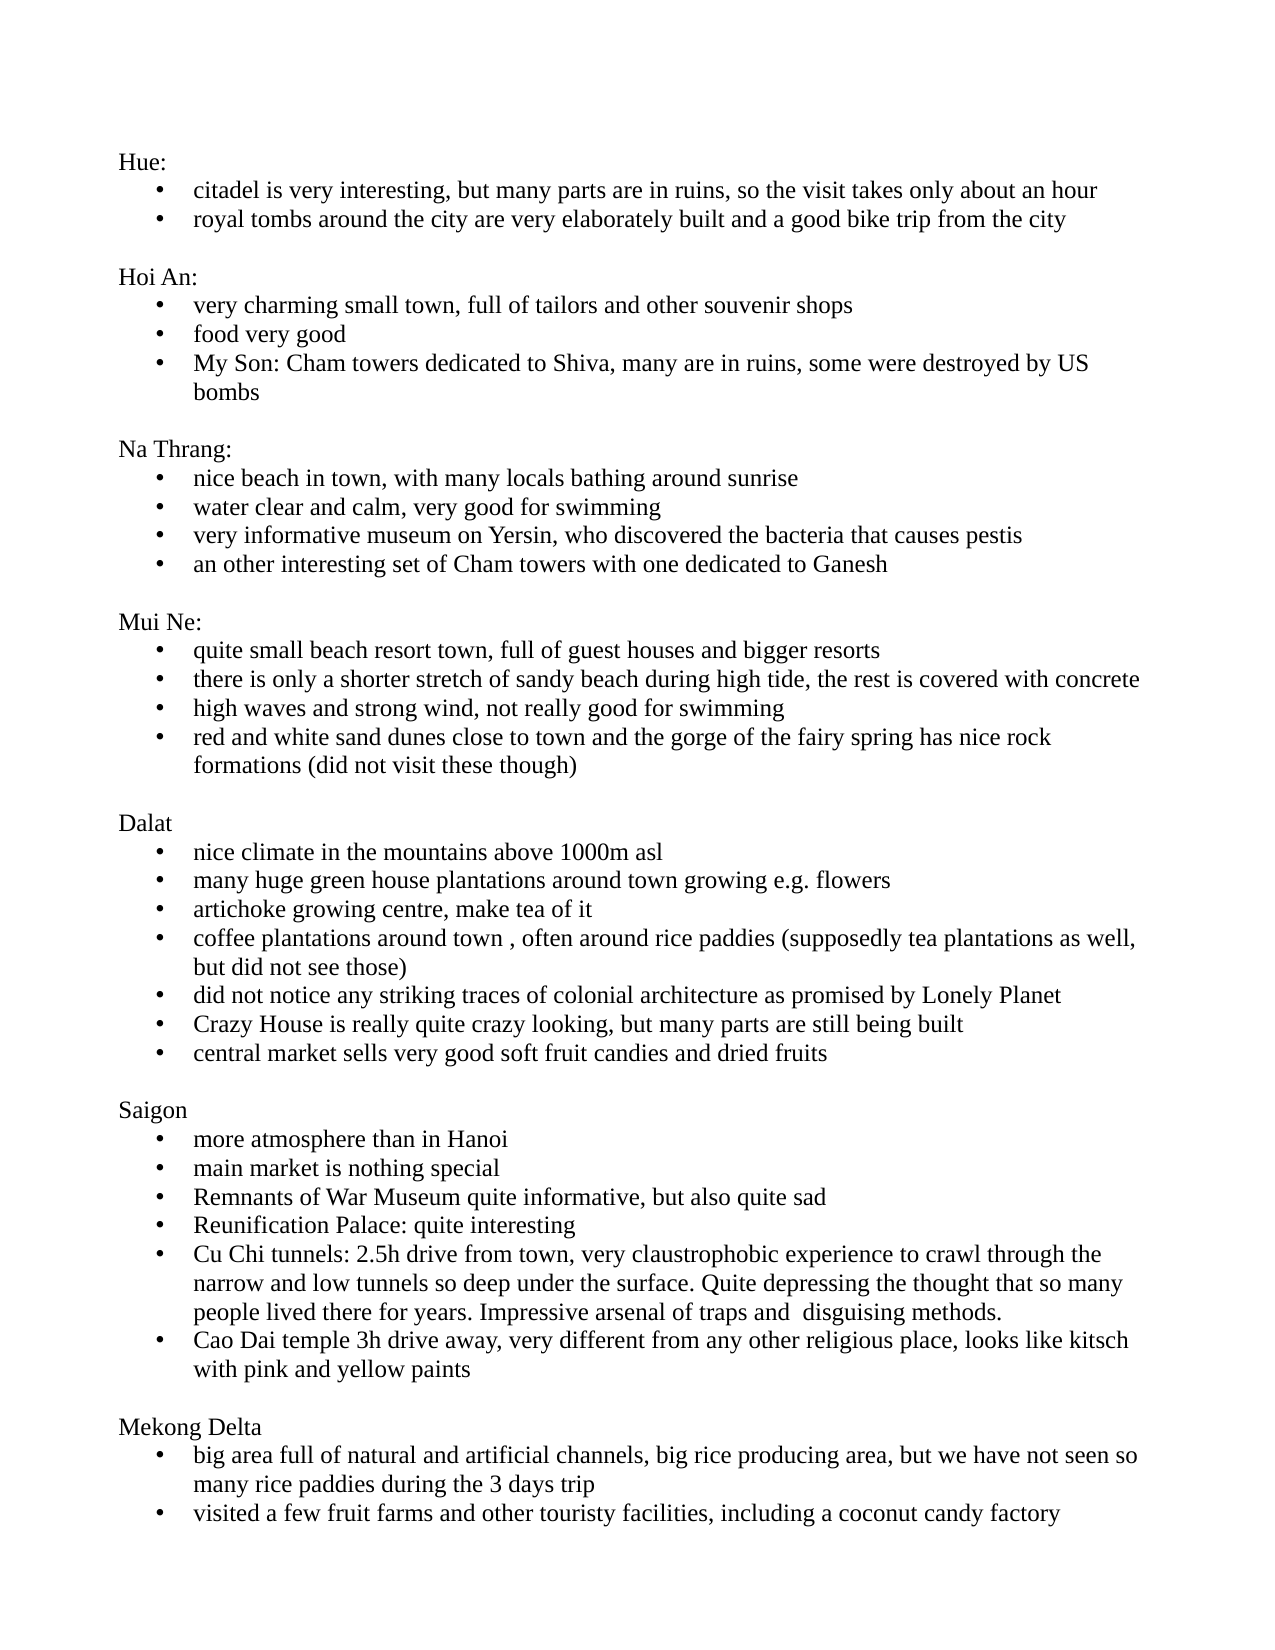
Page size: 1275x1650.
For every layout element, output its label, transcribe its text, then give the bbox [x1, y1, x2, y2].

list high waves and strong wind, not really good for swimming [156, 693, 1157, 722]
list did not notice any striking traces of colonial architecture as promised by Lonely Planet [156, 981, 1157, 1009]
list water clear and calm, very good for swimming [156, 492, 1157, 521]
text Hue: [118, 147, 1157, 176]
list quite small beach resort town, full of guest houses and bigger resorts [156, 636, 1157, 664]
list royal tombs around the city are very elaborately built and a good bike trip from the city [156, 204, 1157, 233]
list visited a few fruit farms and other touristy facilities, including a coconut candy factory [156, 1498, 1157, 1527]
list central market sells very good soft fruit candies and dried fruits [156, 1038, 1157, 1067]
list nice climate in the mountains above 1000m asl [156, 837, 1157, 866]
text Na Thrang: [118, 434, 1157, 463]
list big area full of natural and artificial channels, big rice producing area, but we have not seen so many rice paddies during the 3 days trip [156, 1441, 1157, 1498]
text Dalat [118, 808, 1157, 837]
text Hoi An: [118, 262, 1157, 291]
list Remnants of War Museum quite informative, but also quite sad [156, 1182, 1157, 1211]
list more atmosphere than in Hanoi [156, 1124, 1157, 1153]
list there is only a shorter stretch of sandy beach during high tide, the rest is covered with concrete [156, 664, 1157, 693]
list Reunification Palace: quite interesting [156, 1211, 1157, 1239]
text Mekong Delta [118, 1412, 1157, 1441]
list My Son: Cham towers dedicated to Shiva, many are in ruins, some were destroyed by US bombs [156, 348, 1157, 406]
text Saigon [118, 1096, 1157, 1124]
list very informative museum on Yersin, who discovered the bacteria that causes pestis [156, 521, 1157, 549]
list red and white sand dunes close to town and the gorge of the fairy spring has nice rock formations (did not visit these though) [156, 722, 1157, 779]
text Mui Ne: [118, 607, 1157, 636]
list very charming small town, full of tailors and other souvenir shops [156, 291, 1157, 319]
list nice beach in town, with many locals bathing around sunrise [156, 463, 1157, 492]
list many huge green house plantations around town growing e.g. flowers [156, 866, 1157, 894]
list artichoke growing centre, make tea of it [156, 894, 1157, 923]
list citadel is very interesting, but many parts are in ruins, so the visit takes only about an hour [156, 176, 1157, 204]
list food very good [156, 319, 1157, 348]
list main market is nothing special [156, 1153, 1157, 1182]
list Crazy House is really quite crazy looking, but many parts are still being built [156, 1009, 1157, 1038]
list Cu Chi tunnels: 2.5h drive from town, very claustrophobic experience to crawl through the narrow and low tunnels so deep under the surface. Quite depressing the thought that so many people lived there for years. Impressive arsenal of traps and disguising methods. [156, 1239, 1157, 1326]
list coffee plantations around town , often around rice paddies (supposedly tea plantations as well, but did not see those) [156, 923, 1157, 981]
list Cao Dai temple 3h drive away, very different from any other religious place, looks like kitsch with pink and yellow paints [156, 1326, 1157, 1383]
list an other interesting set of Cham towers with one dedicated to Ganesh [156, 549, 1157, 578]
